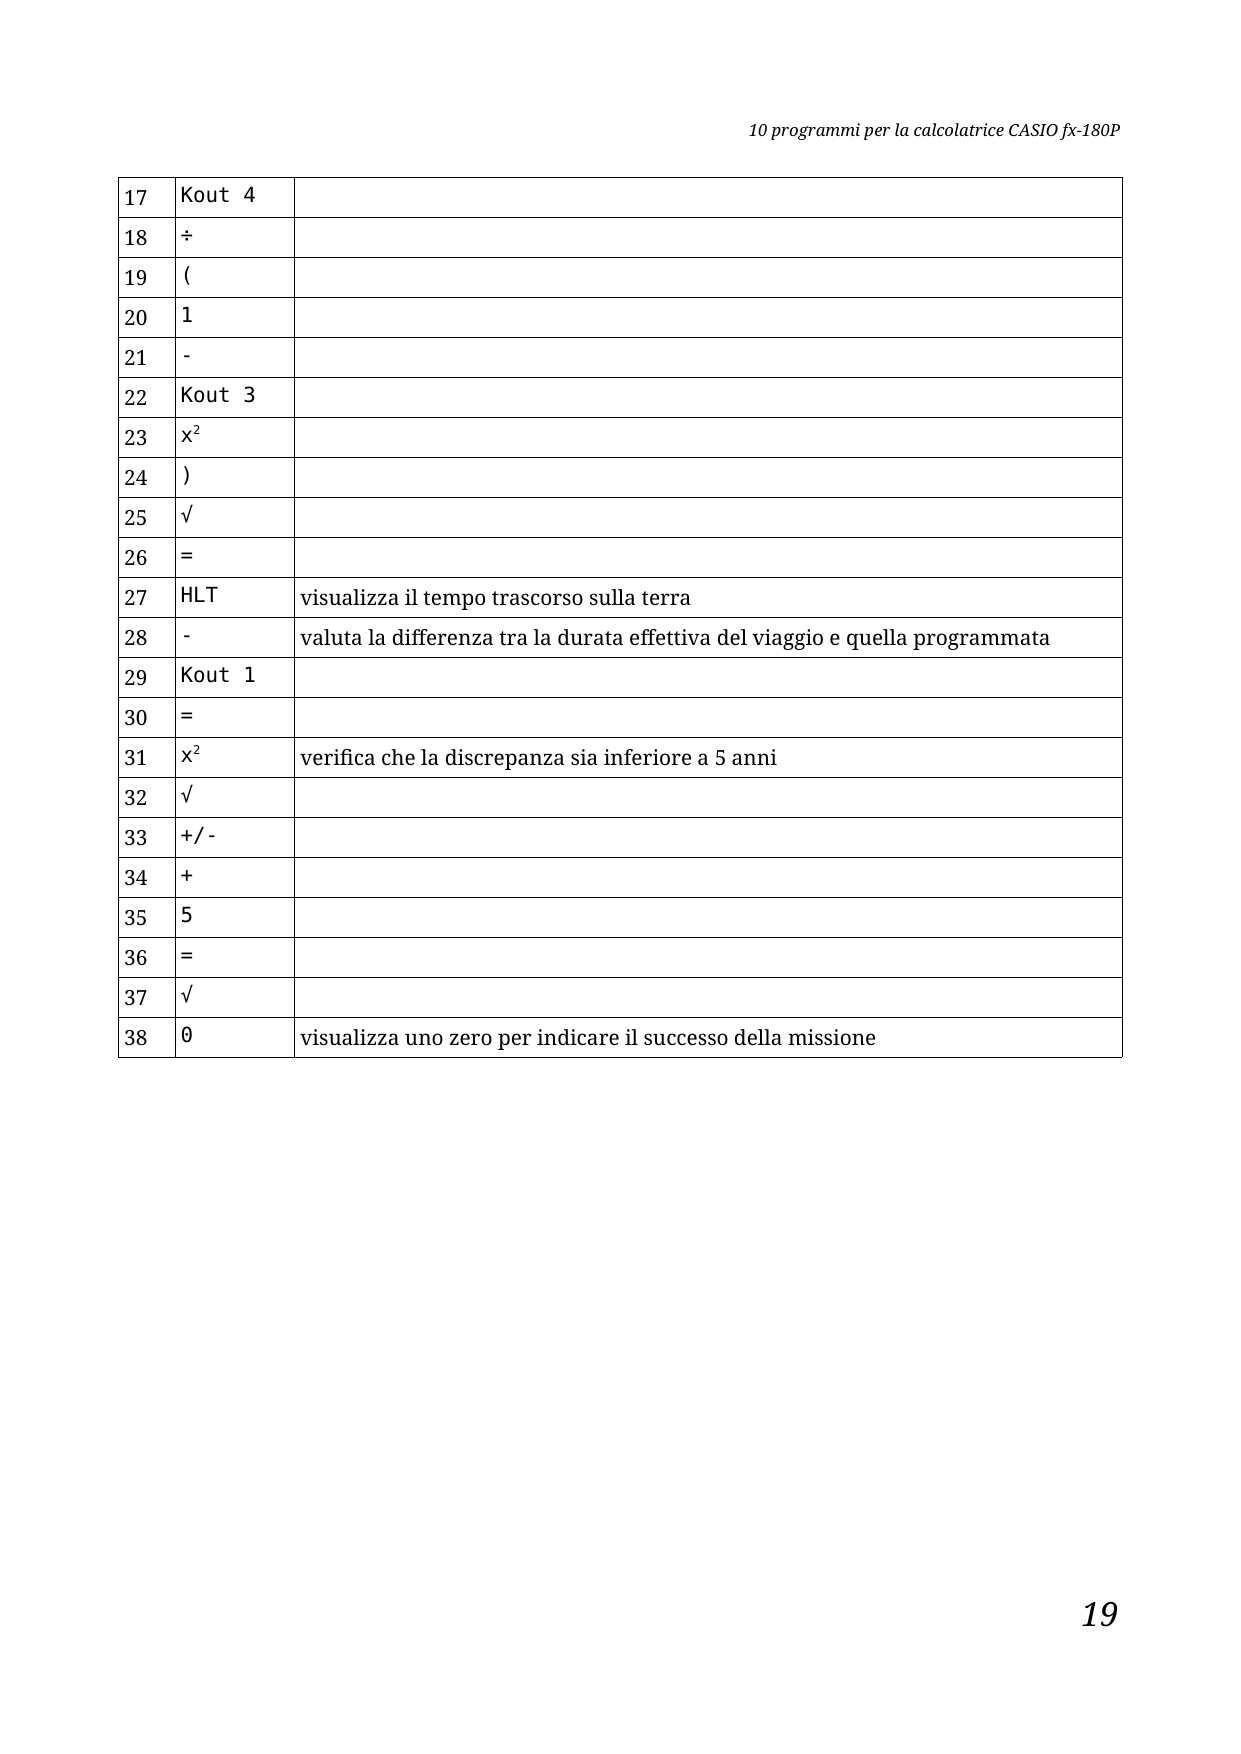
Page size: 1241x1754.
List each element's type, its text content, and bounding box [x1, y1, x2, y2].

table_cell [295, 298, 1122, 337]
table_cell [295, 538, 1122, 577]
table_cell 28 [119, 618, 175, 657]
table_cell 21 [119, 338, 175, 377]
table_cell - [176, 618, 294, 657]
table_cell 23 [119, 418, 175, 457]
table_cell [295, 978, 1122, 1017]
table_cell √ [176, 978, 294, 1017]
table_cell [295, 938, 1122, 977]
table_cell 1 [176, 298, 294, 337]
table_cell 17 [119, 178, 175, 217]
table_cell 29 [119, 658, 175, 697]
table_cell 32 [119, 778, 175, 817]
table_cell +/- [176, 818, 294, 857]
table_cell - [176, 338, 294, 377]
table_cell 26 [119, 538, 175, 577]
table_cell [295, 898, 1122, 937]
table_cell visualizza il tempo trascorso sulla terra [295, 578, 1122, 617]
table_cell 18 [119, 218, 175, 257]
table_cell = [176, 538, 294, 577]
table_cell Kout 1 [176, 658, 294, 697]
table_cell = [176, 938, 294, 977]
table_cell 34 [119, 858, 175, 897]
table_cell 0 [176, 1018, 294, 1057]
table_cell 24 [119, 458, 175, 497]
table_cell [295, 498, 1122, 537]
table_cell 25 [119, 498, 175, 537]
table_cell 36 [119, 938, 175, 977]
table_cell ) [176, 458, 294, 497]
table_cell [295, 338, 1122, 377]
table_cell ÷ [176, 218, 294, 257]
table_cell [295, 178, 1122, 217]
table_cell [295, 778, 1122, 817]
table_cell [295, 378, 1122, 417]
table_cell 37 [119, 978, 175, 1017]
table_cell [295, 818, 1122, 857]
table_cell [295, 218, 1122, 257]
table_cell verifica che la discrepanza sia inferiore a 5 anni [295, 738, 1122, 777]
table_cell 31 [119, 738, 175, 777]
table_cell HLT [176, 578, 294, 617]
table_cell valuta la differenza tra la durata effettiva del viaggio e quella programmata [295, 618, 1122, 657]
table_cell 38 [119, 1018, 175, 1057]
table_cell [295, 658, 1122, 697]
table_cell [295, 458, 1122, 497]
table_cell Kout 3 [176, 378, 294, 417]
table_cell = [176, 698, 294, 737]
table_cell [295, 858, 1122, 897]
table_cell Kout 4 [176, 178, 294, 217]
table_cell 22 [119, 378, 175, 417]
table_cell visualizza uno zero per indicare il successo della missione [295, 1018, 1122, 1057]
table_cell x2 [176, 738, 294, 777]
table_cell [295, 698, 1122, 737]
table_cell √ [176, 778, 294, 817]
table_cell [295, 418, 1122, 457]
table_cell √ [176, 498, 294, 537]
table_cell [295, 258, 1122, 297]
table_cell 20 [119, 298, 175, 337]
table_cell + [176, 858, 294, 897]
table_cell 30 [119, 698, 175, 737]
table_cell x2 [176, 418, 294, 457]
table_cell 33 [119, 818, 175, 857]
table_cell 5 [176, 898, 294, 937]
table_cell 27 [119, 578, 175, 617]
table_cell 19 [119, 258, 175, 297]
table_cell ( [176, 258, 294, 297]
table_cell 35 [119, 898, 175, 937]
